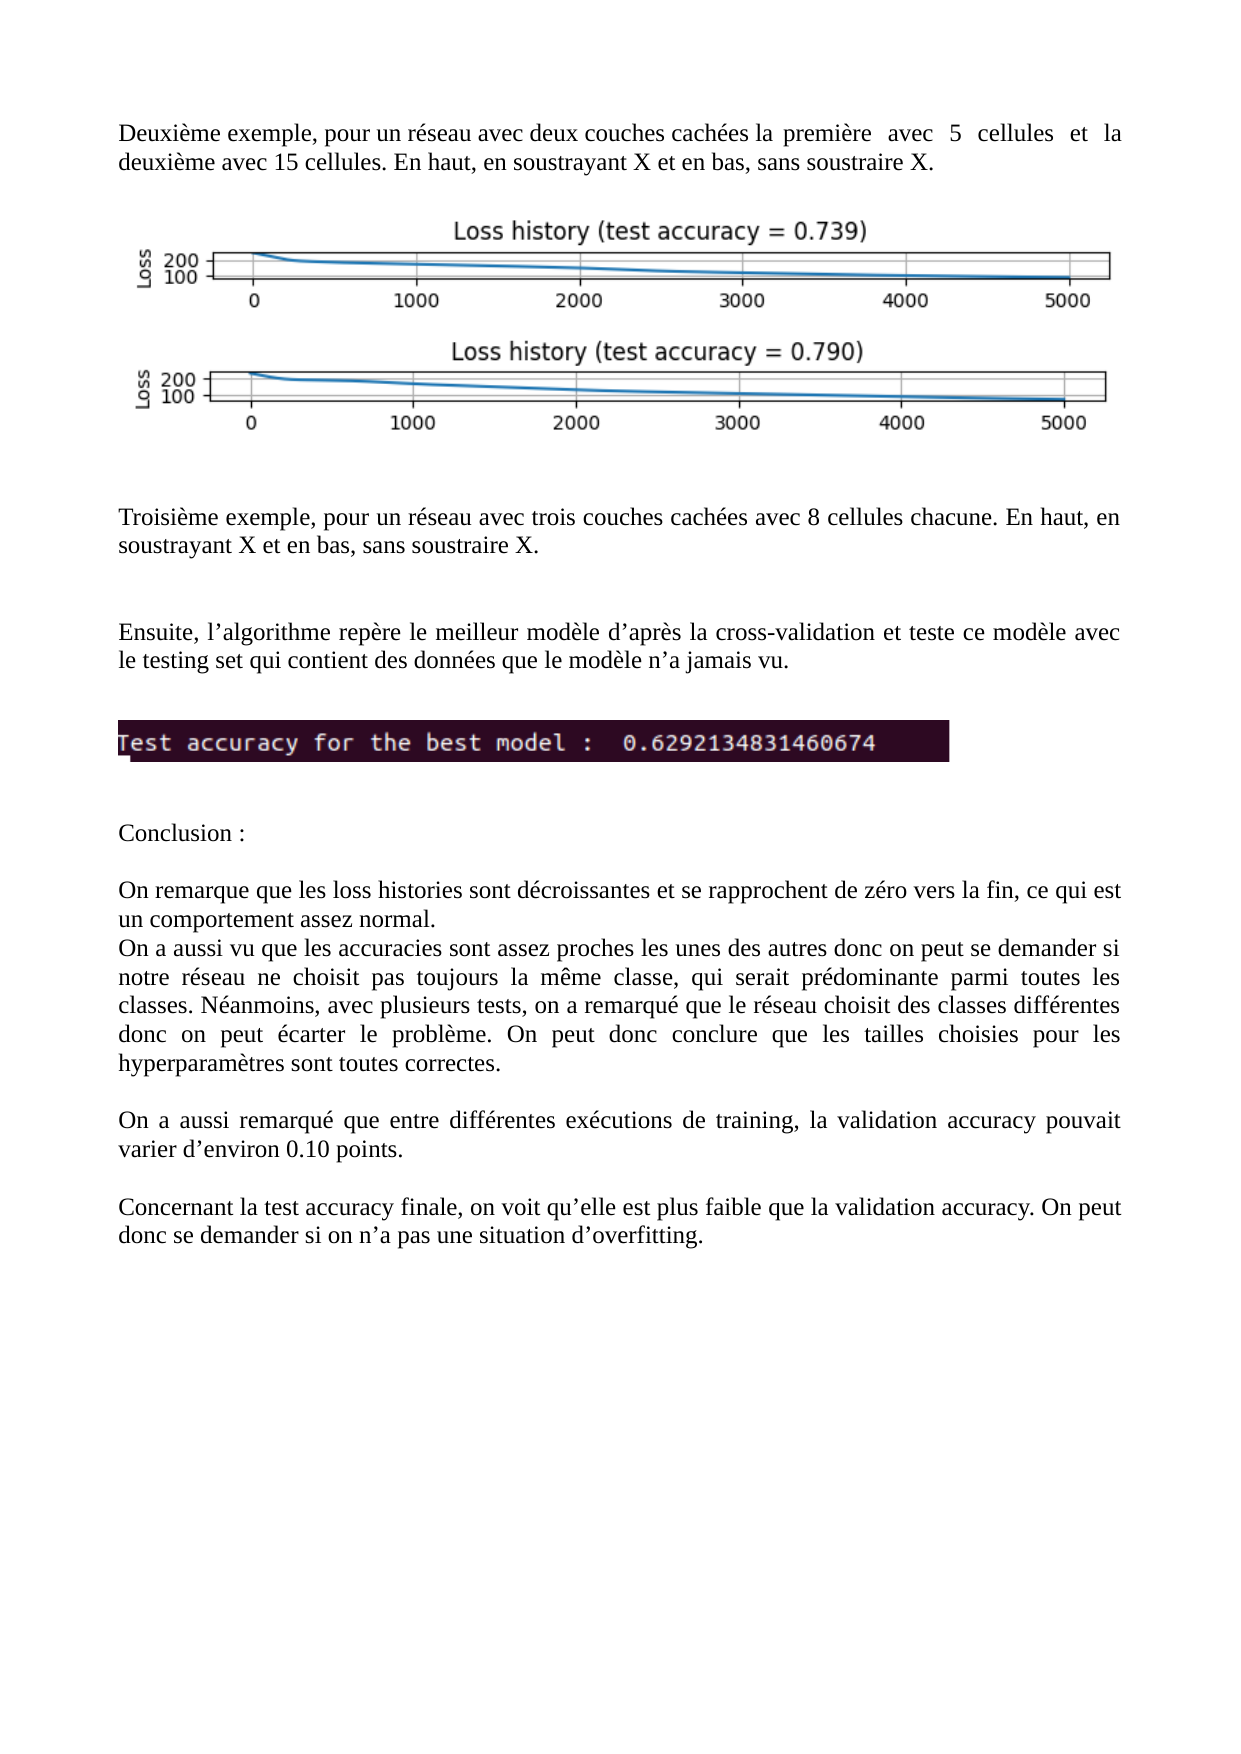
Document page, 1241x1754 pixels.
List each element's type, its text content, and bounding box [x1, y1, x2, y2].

text Concernant la test accuracy finale, on voit qu’elle est plus faible que la validation accuracy. On peut donc se demander si on n’a pas une situation d’overfitting. [118, 1192, 1122, 1249]
picture [118, 720, 950, 762]
picture [118, 204, 1123, 445]
text On a aussi vu que les accuracies sont assez proches les unes des autres donc on peut se demander si notre réseau ne choisit pas toujours la même classe, qui serait prédominante parmi toutes les classes. Néanmoins, avec plusieurs tests, on a remarqué que le réseau choisit des classes différentes donc on peut écarter le problème. On peut donc conclure que les tailles choisies pour les hyperparamètres sont toutes correctes. [118, 933, 1122, 1077]
text Troisième exemple, pour un réseau avec trois couches cachées avec 8 cellules chacune. En haut, en soustrayant X et en bas, sans soustraire X. [118, 502, 1122, 559]
text On remarque que les loss histories sont décroissantes et se rapprochent de zéro vers la fin, ce qui est un comportement assez normal. [118, 876, 1122, 933]
text Ensuite, l’algorithme repère le meilleur modèle d’après la cross-validation et teste ce modèle avec le testing set qui contient des données que le modèle n’a jamais vu. [118, 617, 1122, 674]
text Conclusion : [118, 818, 1122, 847]
text On a aussi remarqué que entre différentes exécutions de training, la validation accuracy pouvait varier d’environ 0.10 points. [118, 1106, 1122, 1163]
text Deuxième exemple, pour un réseau avec deux couches cachées la première avec 5 cellules et la deuxième avec 15 cellules. En haut, en soustrayant X et en bas, sans soustraire X. [118, 118, 1122, 176]
